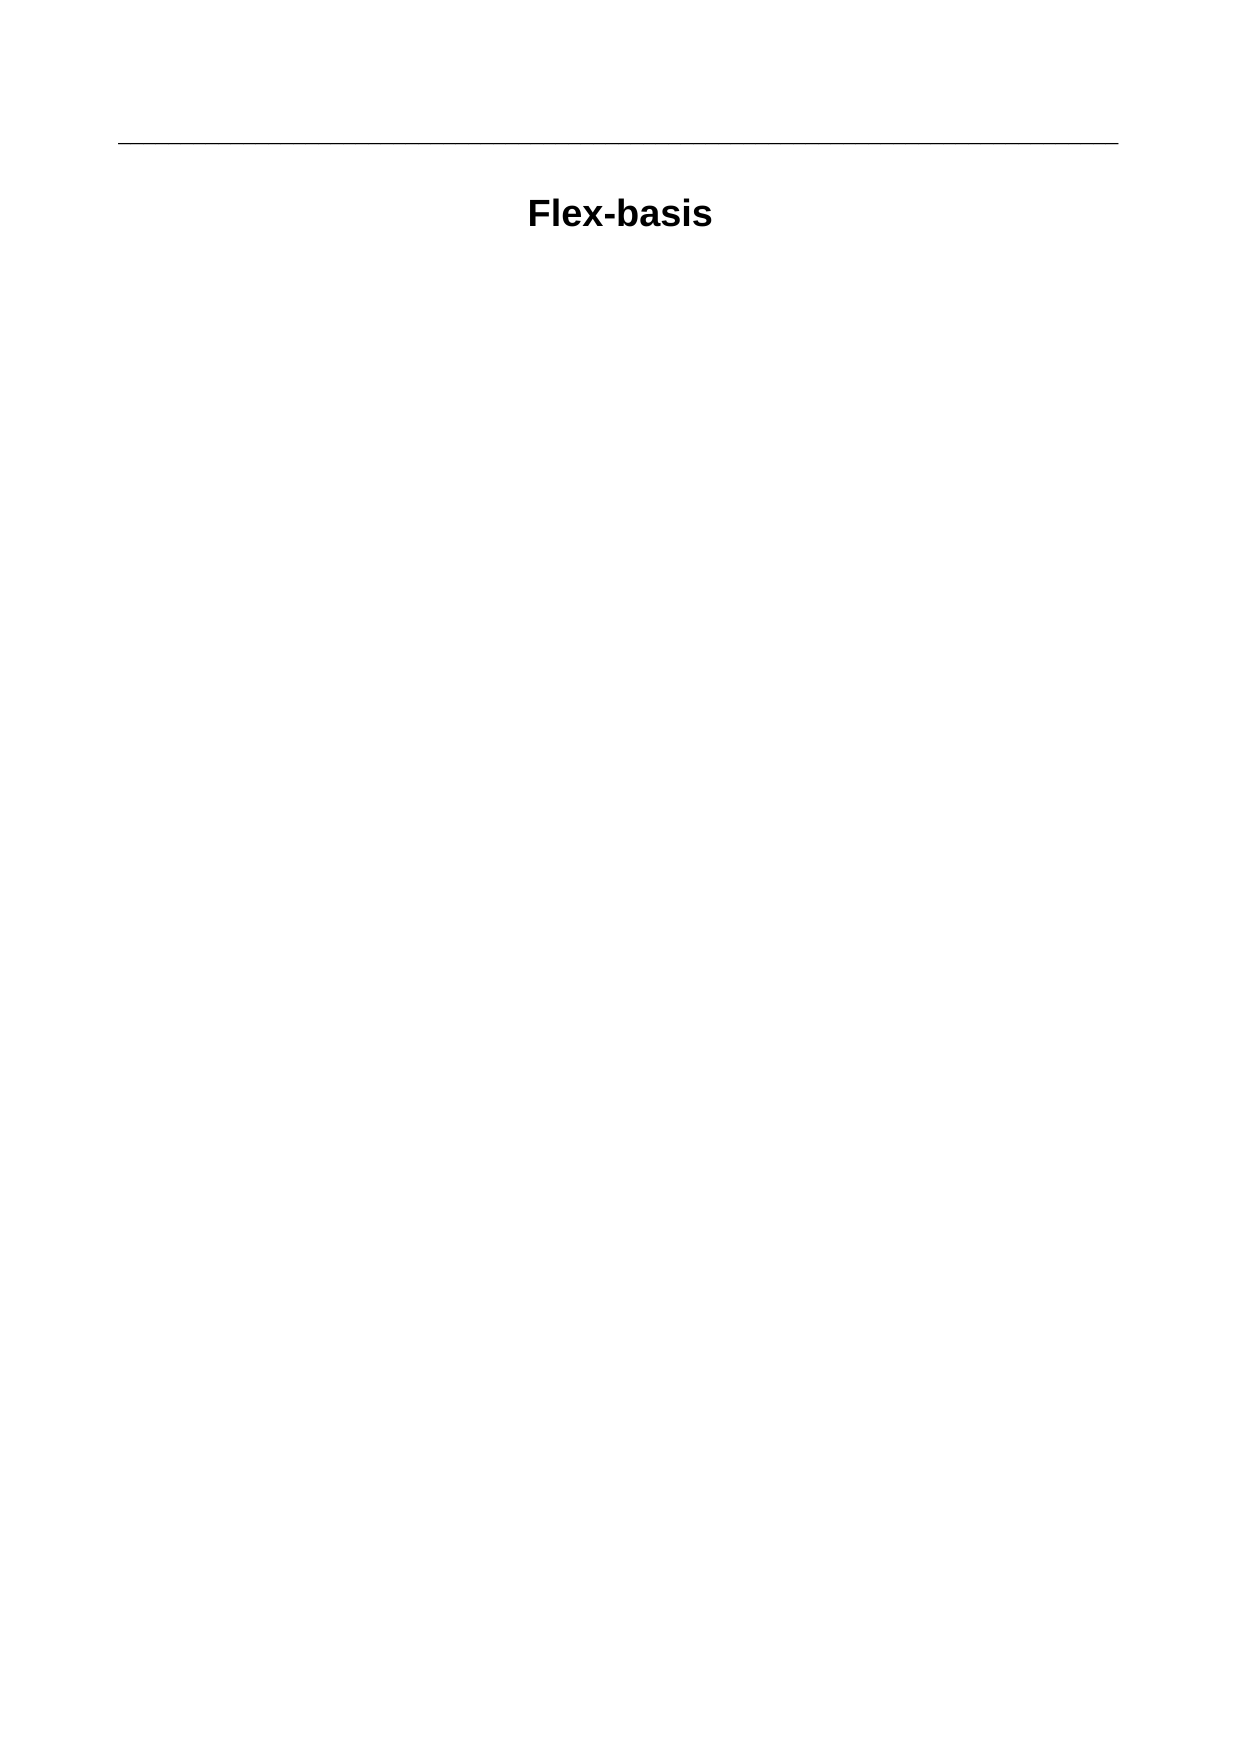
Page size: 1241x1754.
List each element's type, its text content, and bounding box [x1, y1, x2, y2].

subtitle Flex-basis [118, 191, 1122, 234]
text ________________________________________________________________________________ [118, 118, 1122, 147]
